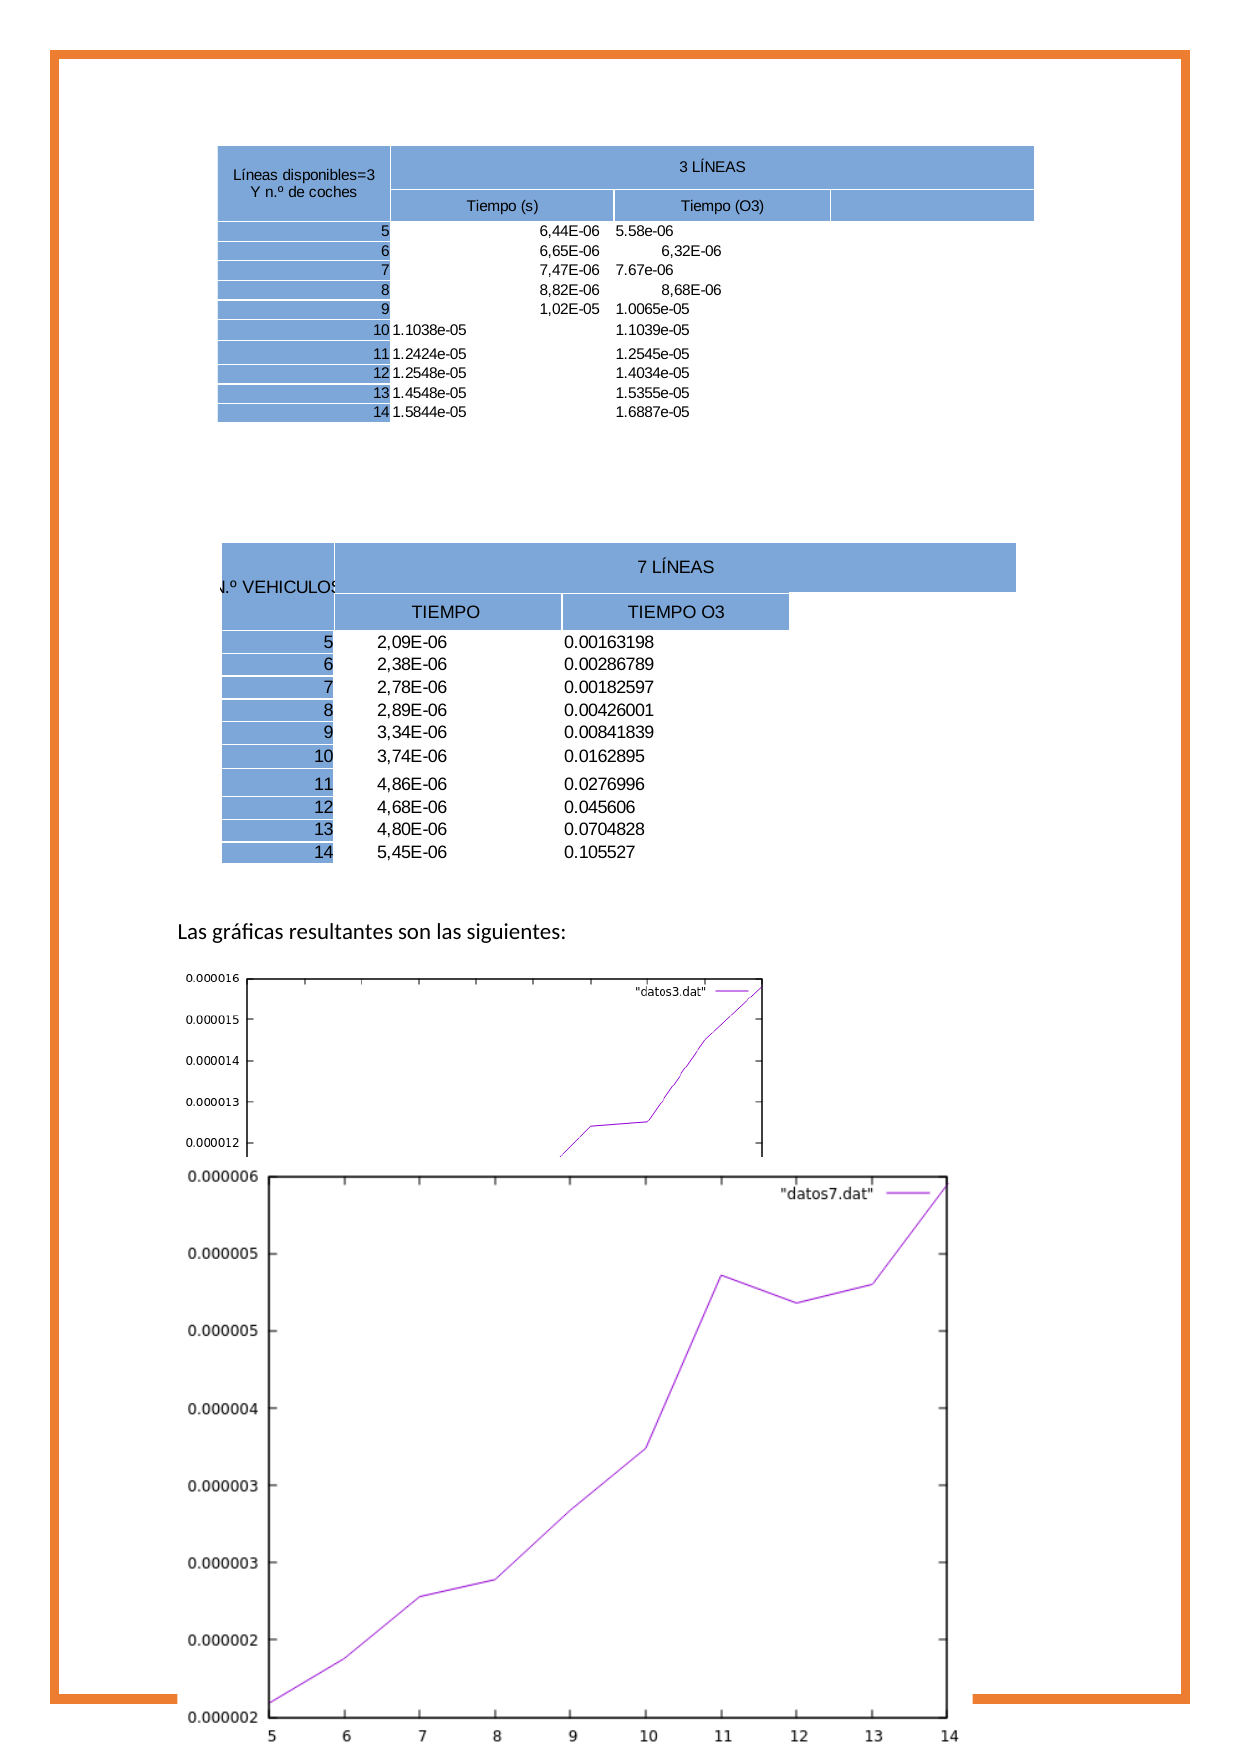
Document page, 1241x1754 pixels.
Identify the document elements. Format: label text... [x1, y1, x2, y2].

text Las gráficas resultantes son las siguientes: [177, 917, 1063, 945]
picture [177, 963, 973, 1754]
